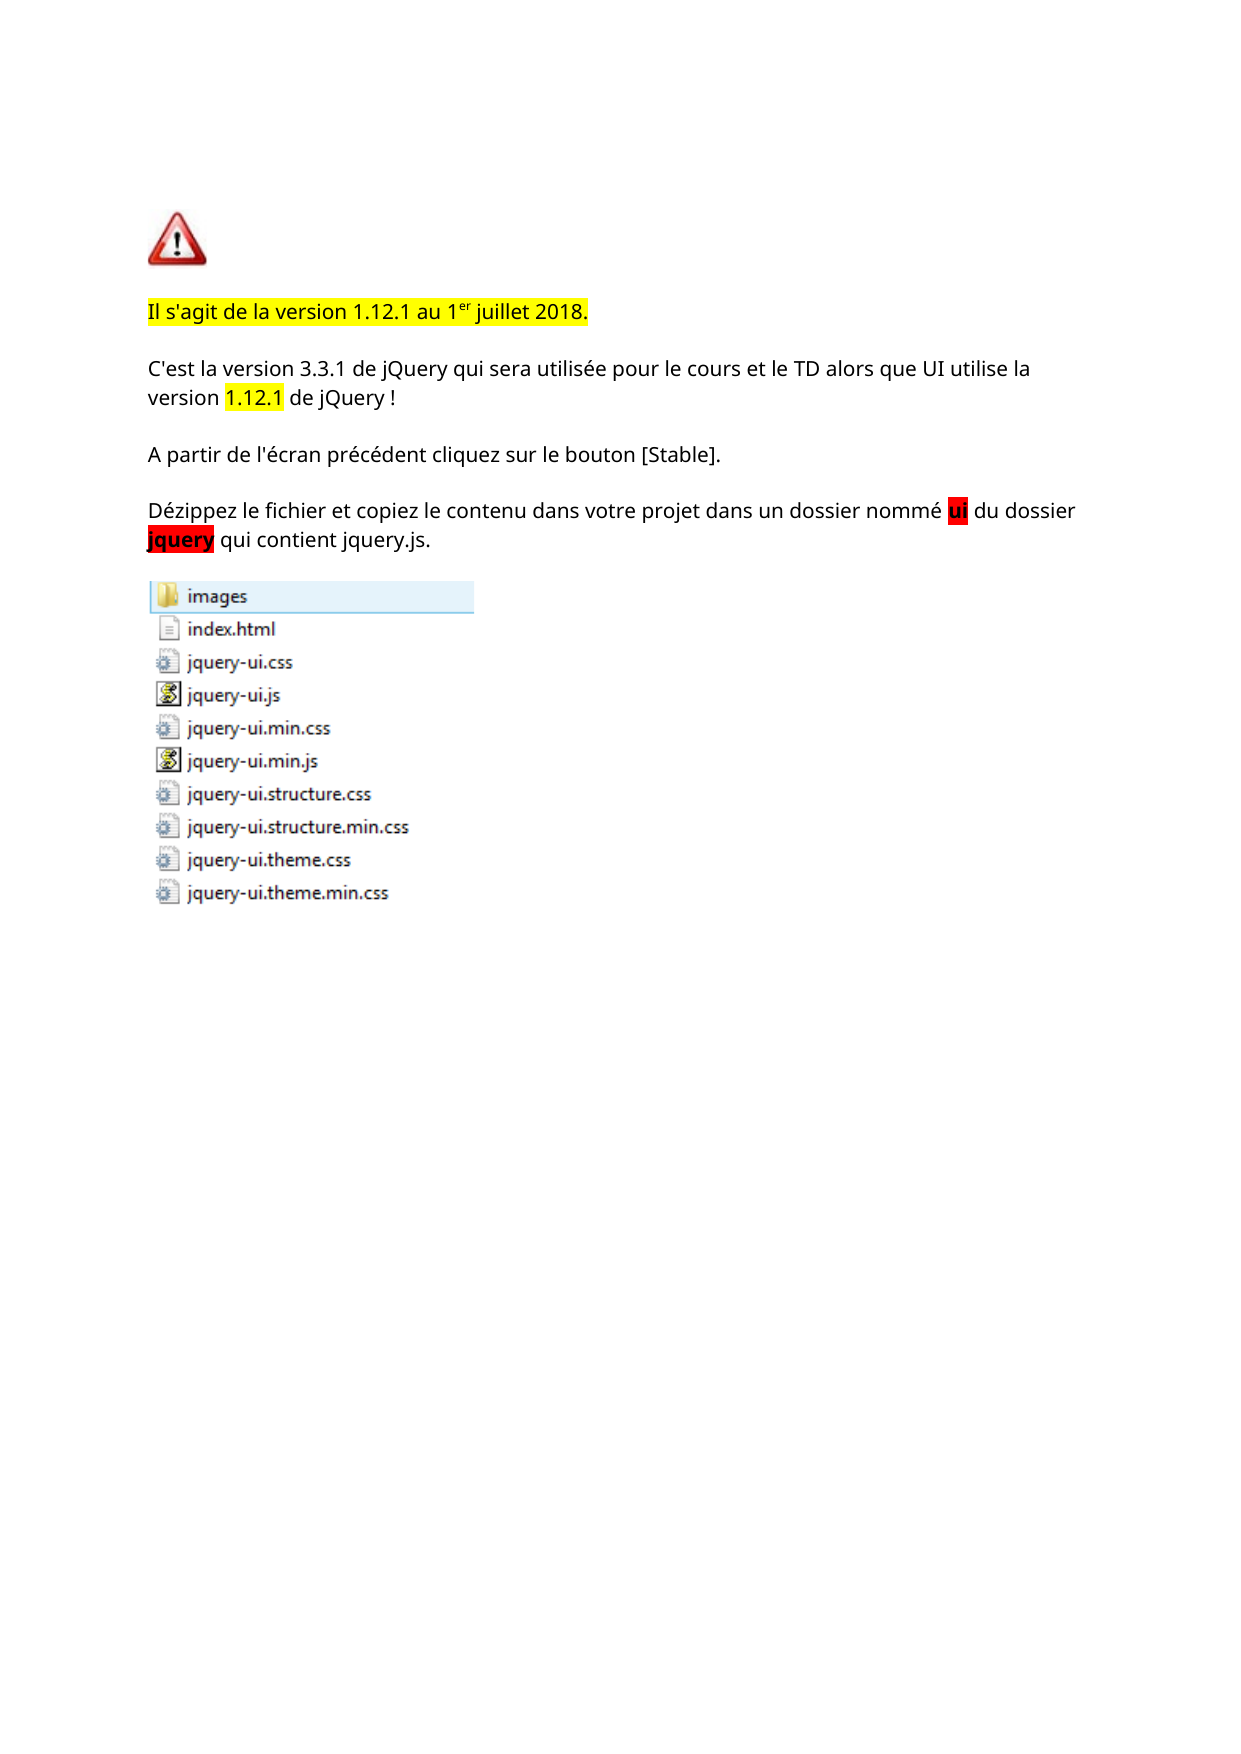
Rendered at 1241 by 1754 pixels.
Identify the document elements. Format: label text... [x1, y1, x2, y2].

picture [147, 581, 475, 912]
text Dézippez le fichier et copiez le contenu dans votre projet dans un dossier nommé ui du dossier jquery qui contient jquery.js. [148, 497, 1092, 553]
text A partir de l'écran précédent cliquez sur le bouton [Stable]. [148, 440, 1092, 468]
picture [147, 209, 208, 269]
text Il s'agit de la version 1.12.1 au 1er juillet 2018. [148, 297, 1092, 326]
text C'est la version 3.3.1 de jQuery qui sera utilisée pour le cours et le TD alors que UI utilise la version 1.12.1 de jQuery ! [148, 354, 1092, 411]
